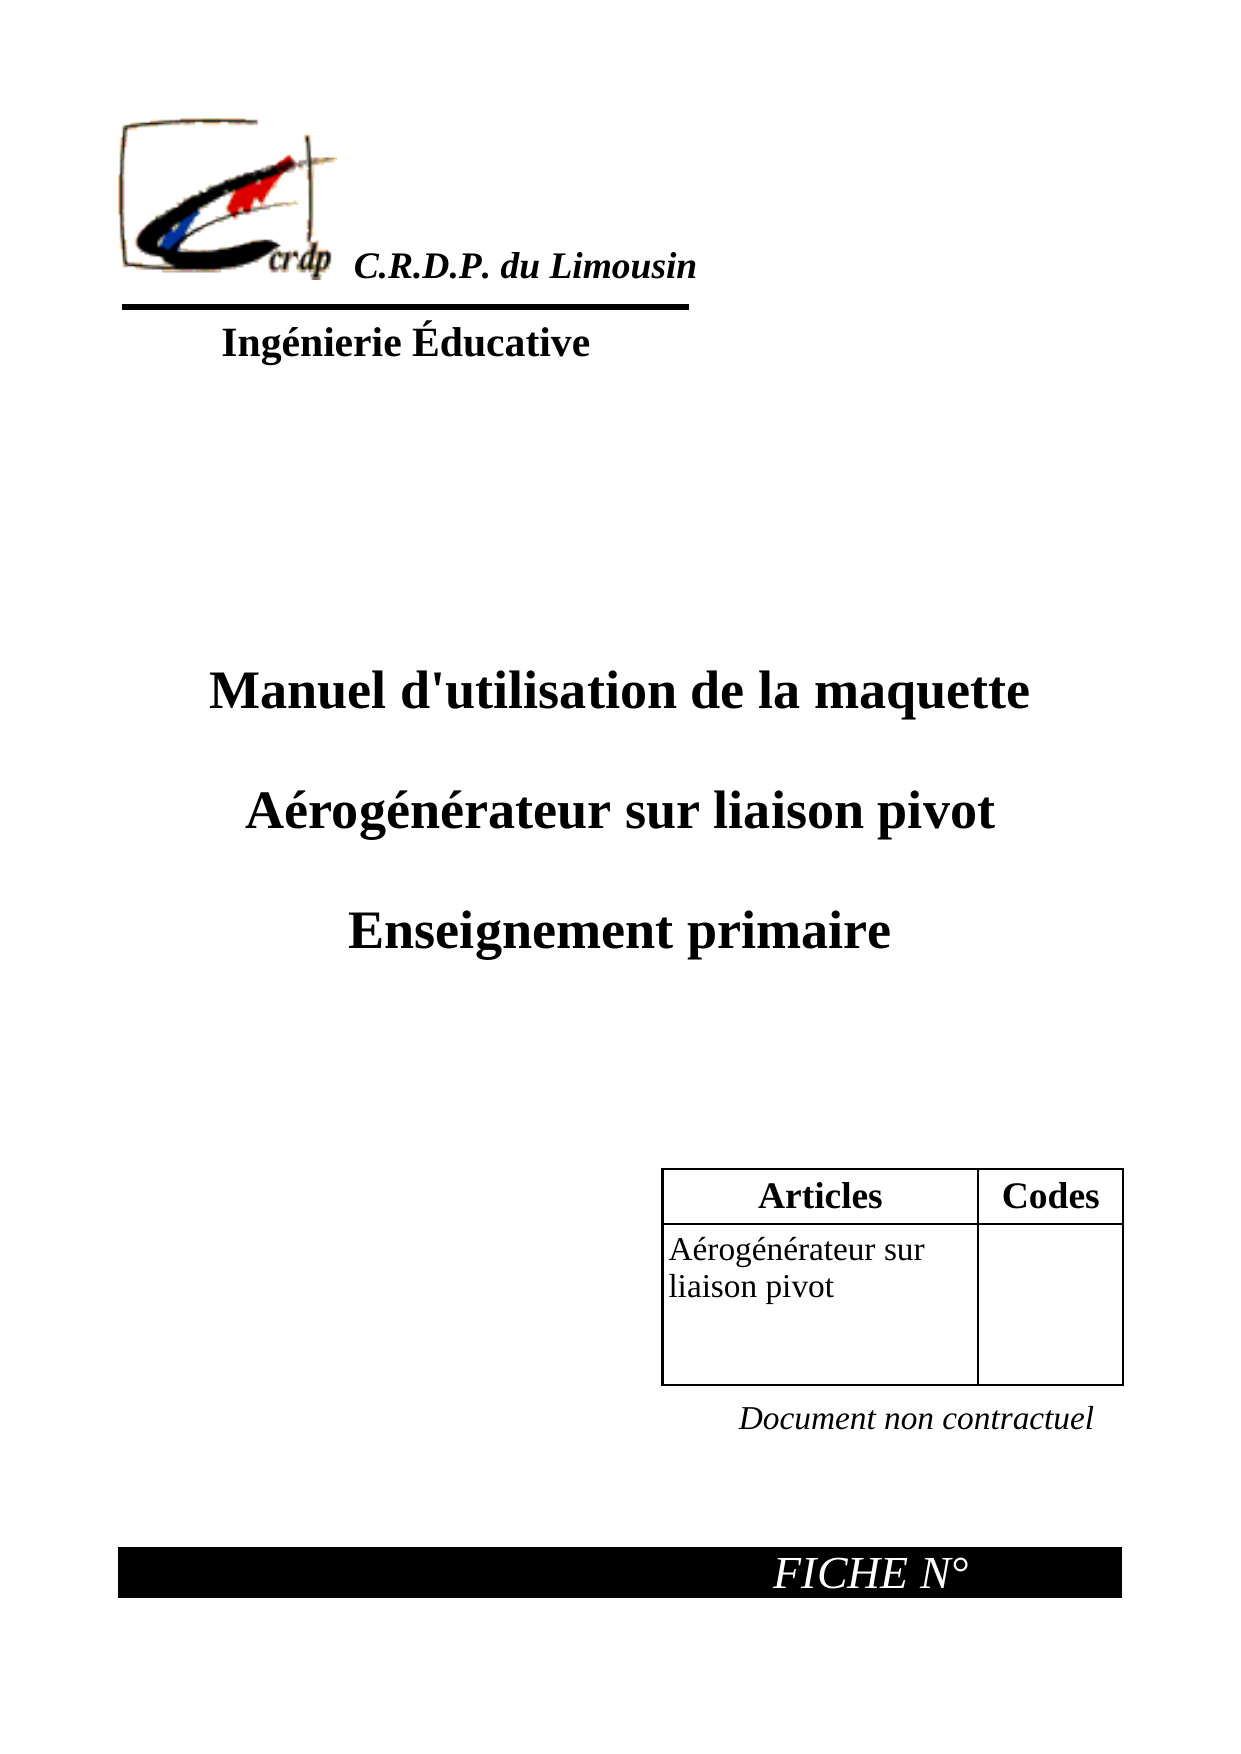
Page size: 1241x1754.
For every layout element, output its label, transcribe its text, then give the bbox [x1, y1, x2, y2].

text Manuel d'utilisation de la maquette [118, 660, 1122, 720]
text Document non contractuel [118, 1400, 1122, 1437]
table_header Codes [979, 1170, 1122, 1223]
text Ingénierie Éducative [118, 319, 1122, 365]
table_header Articles [664, 1170, 977, 1223]
text Enseignement primaire [118, 900, 1122, 960]
table_cell Aérogénérateur sur liaison pivot [664, 1225, 977, 1384]
text FICHE N° [118, 1547, 1122, 1598]
text C.R.D.P. du Limousin [118, 245, 1122, 287]
text Aérogénérateur sur liaison pivot [118, 780, 1122, 840]
picture [118, 118, 337, 280]
table_cell [979, 1225, 1122, 1384]
